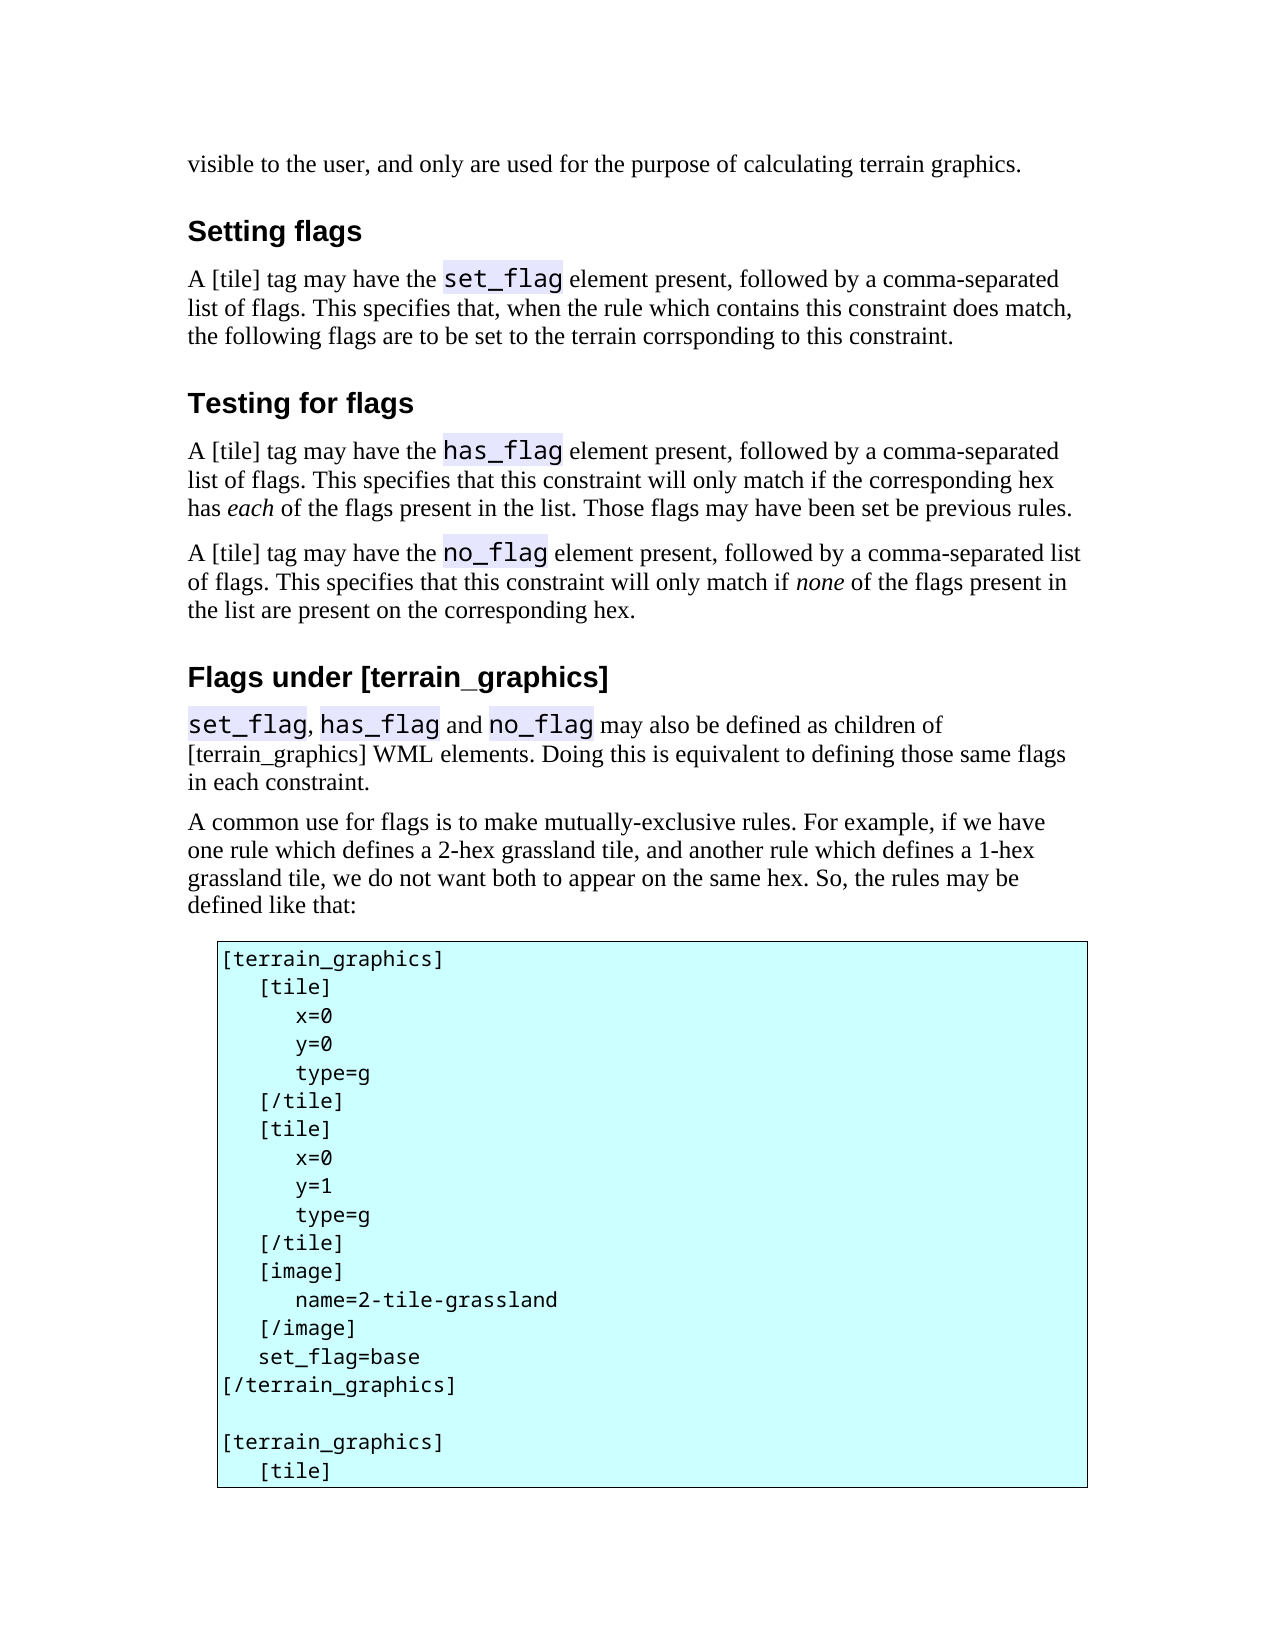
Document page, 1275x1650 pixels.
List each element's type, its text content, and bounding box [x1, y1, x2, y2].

subtitle Setting flags [187, 215, 1087, 248]
subtitle Flags under [terrain_graphics] [187, 661, 1087, 694]
text A common use for flags is to make mutually-exclusive rules. For example, if we have one rule which defines a 2-hex grassland tile, and another rule which defines a 1-hex grassland tile, we do not want both to appear on the same hex. So, the rules may be defined like that: [187, 808, 1087, 919]
subtitle Testing for flags [187, 387, 1087, 420]
text A [tile] tag may have the has_flag element present, followed by a comma-separated list of flags. This specifies that this constraint will only match if the corresponding hex has each of the flags present in the list. Those flags may have been set be previous rules. [187, 432, 1087, 522]
text A [tile] tag may have the no_flag element present, followed by a comma-separated list of flags. This specifies that this constraint will only match if none of the flags present in the list are present on the corresponding hex. [187, 534, 1087, 624]
text A [tile] tag may have the set_flag element present, followed by a comma-separated list of flags. This specifies that, when the rule which contains this constraint does match, the following flags are to be set to the terrain corrsponding to this constraint. [187, 260, 1087, 350]
text visible to the user, and only are used for the purpose of calculating terrain graphics. [187, 150, 1087, 178]
text set_flag, has_flag and no_flag may also be defined as children of [terrain_graphics] WML elements. Doing this is equivalent to defining those same flags in each constraint. [187, 706, 1087, 796]
text [terrain_graphics] [tile] x=0 y=0 type=g [/tile] [tile] x=0 y=1 type=g [/tile] [image] name=2-tile-grassland [/image] set_flag=base [/terrain_graphics] [terrain_graphics] [tile] [218, 942, 1087, 1487]
